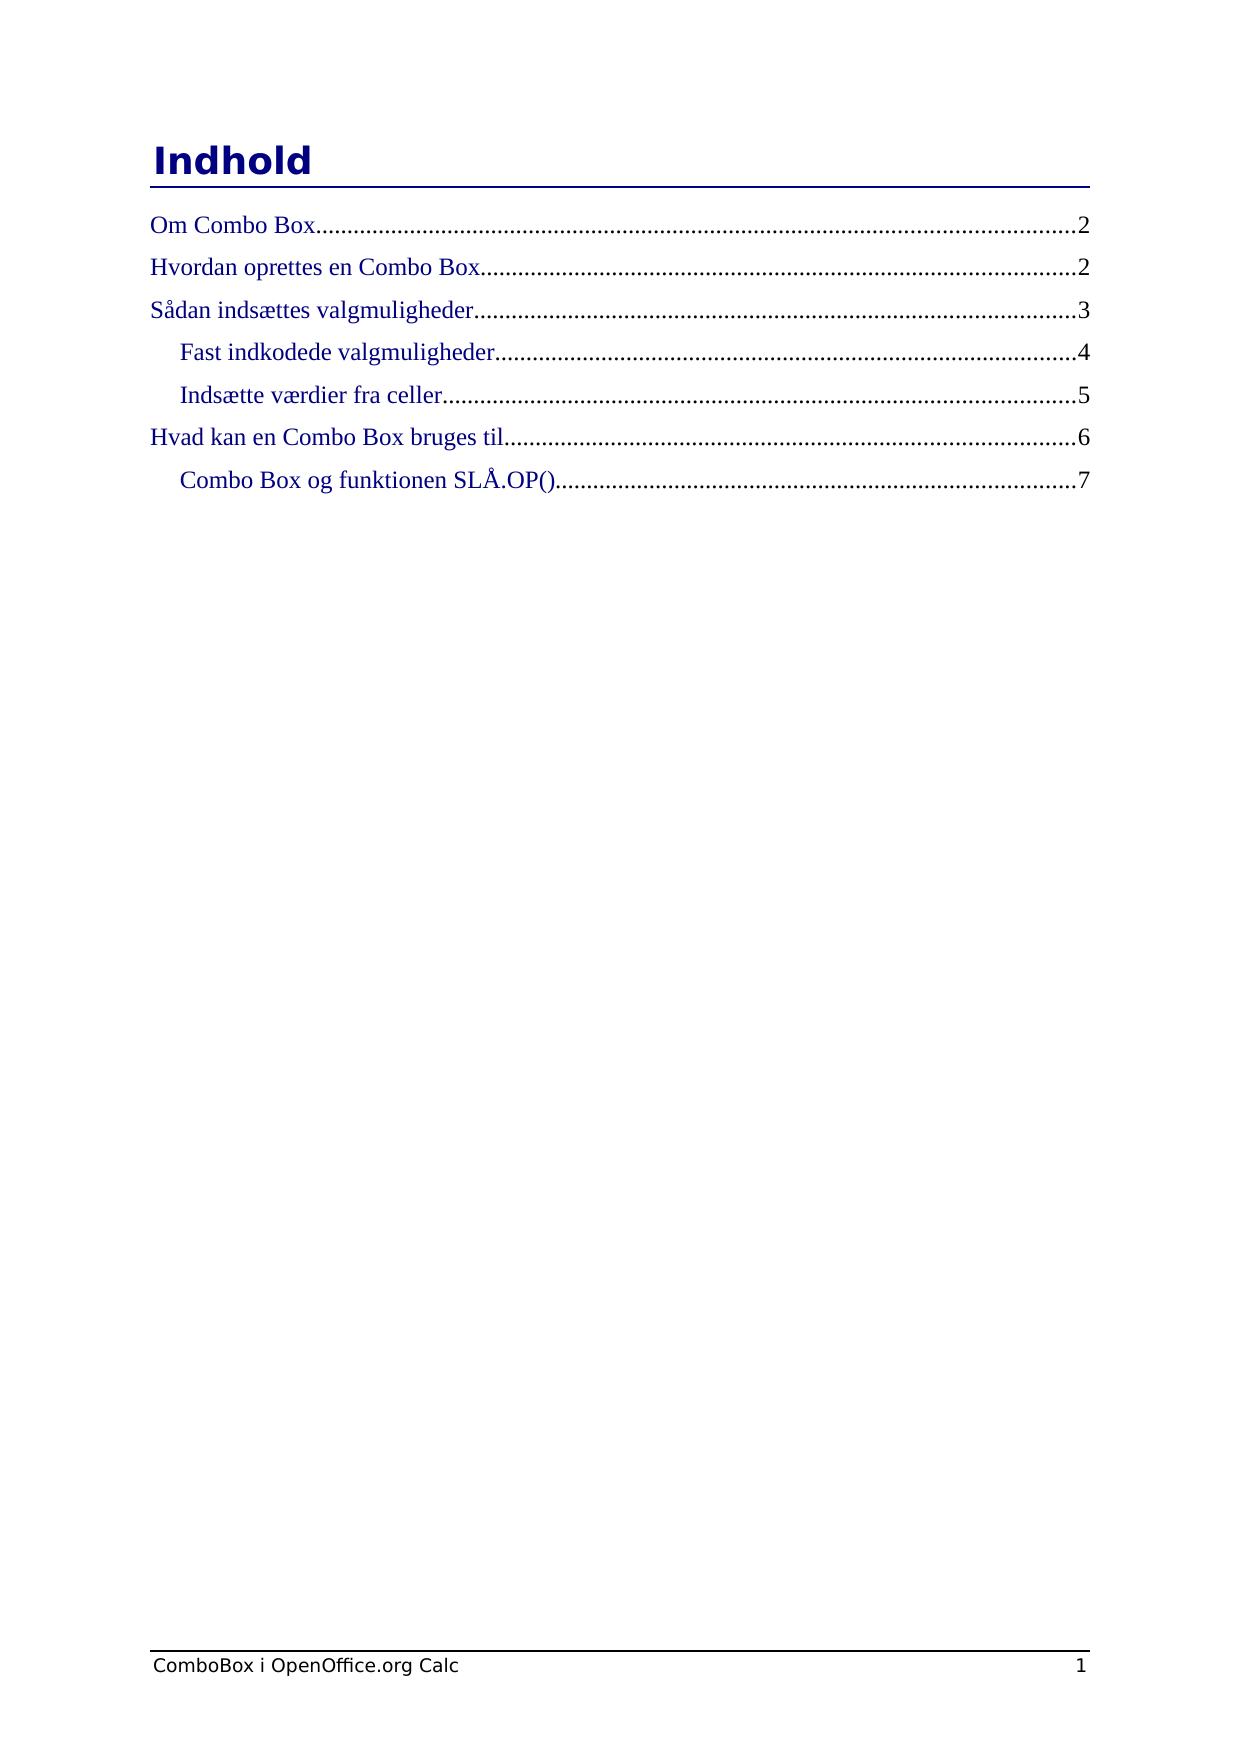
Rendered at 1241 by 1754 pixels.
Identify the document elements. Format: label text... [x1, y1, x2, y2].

text Sådan indsættes valgmuligheder 3 [150, 296, 1090, 323]
text Hvad kan en Combo Box bruges til 6 [150, 423, 1090, 451]
text Hvordan oprettes en Combo Box 2 [150, 253, 1090, 281]
text Om Combo Box 2 [150, 211, 1090, 238]
text Fast indkodede valgmuligheder 4 [179, 338, 1090, 366]
text Indsætte værdier fra celler 5 [179, 381, 1090, 408]
text Indhold [150, 137, 1090, 186]
text Combo Box og funktionen SLÅ.OP() 7 [179, 466, 1090, 493]
